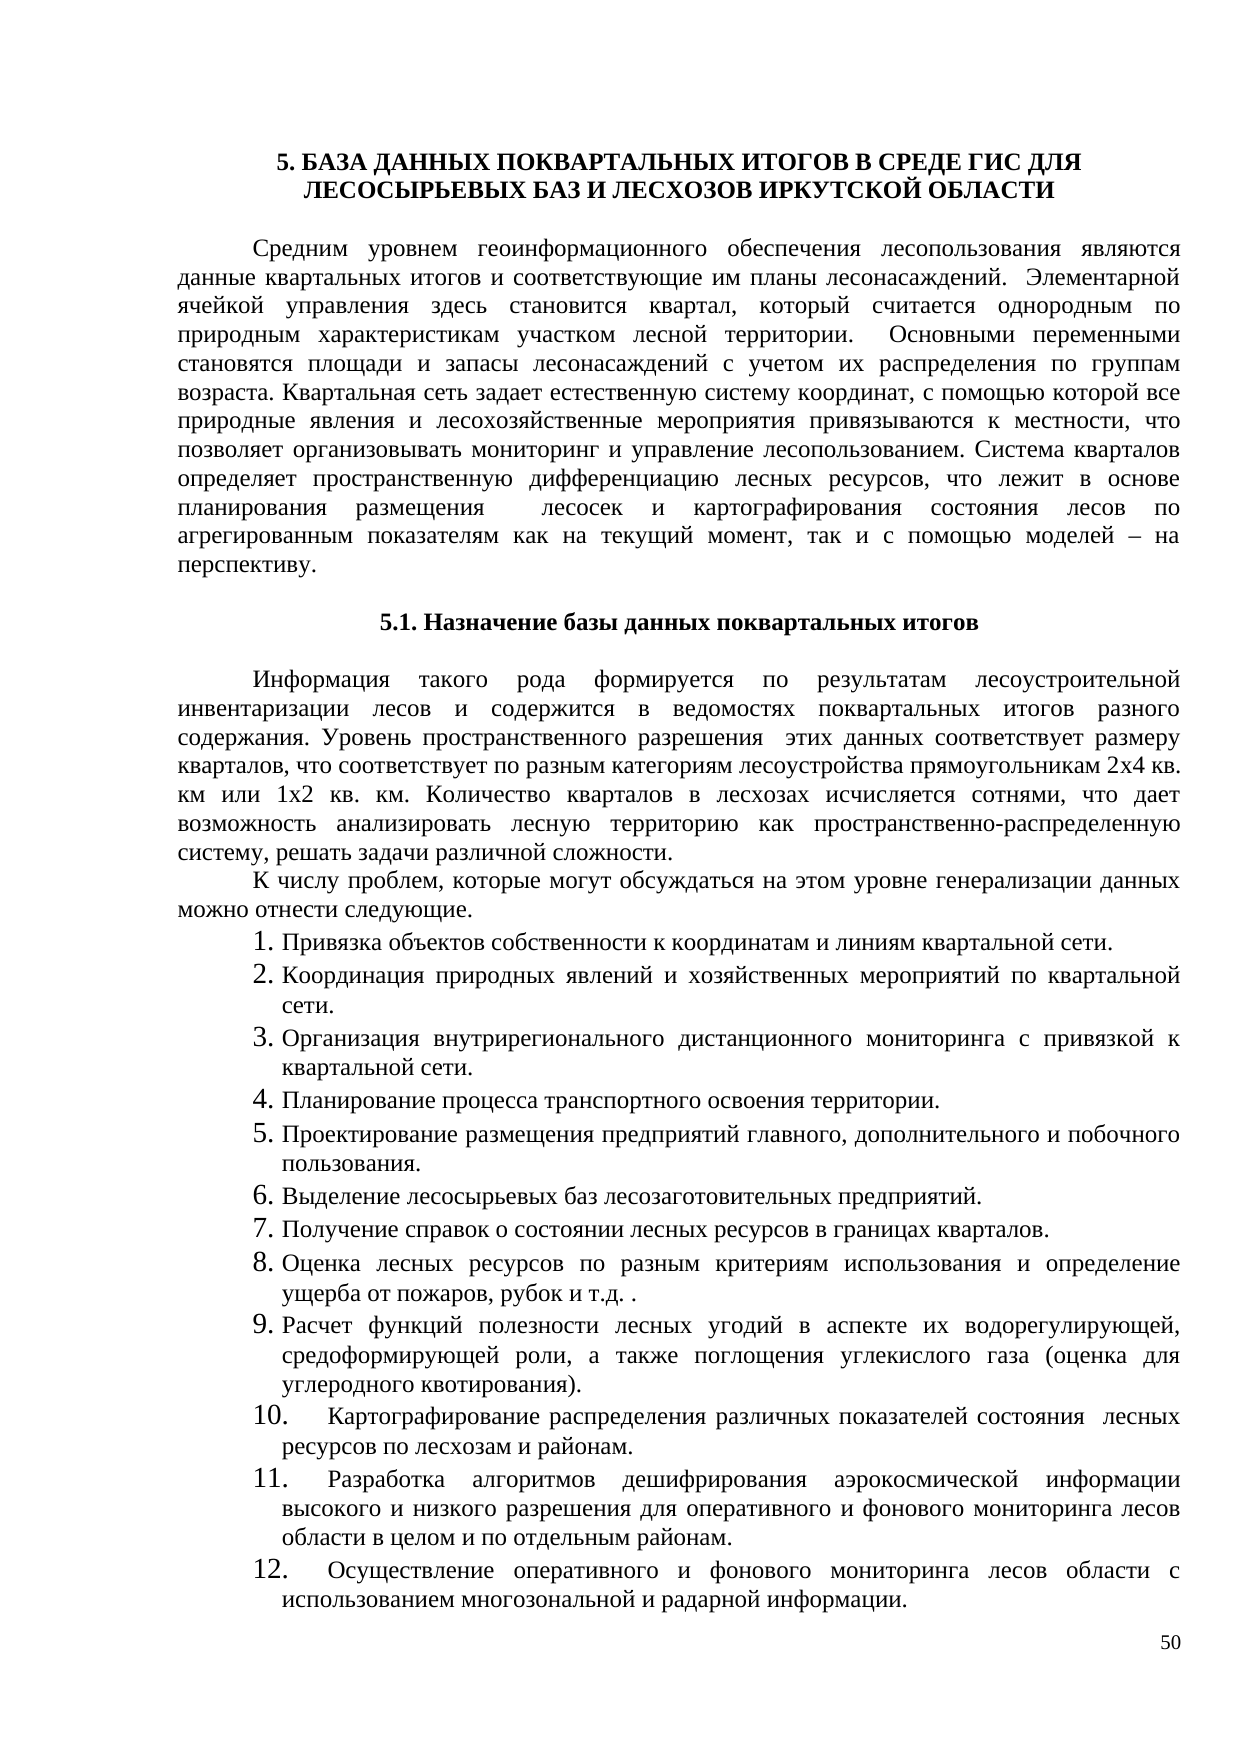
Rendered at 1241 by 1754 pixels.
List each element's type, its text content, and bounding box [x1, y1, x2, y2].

list Планирование процесса транспортного освоения территории. [252, 1081, 1181, 1115]
list Организация внутрирегионального дистанционного мониторинга с привязкой к квартальной сети. [252, 1019, 1181, 1081]
text Информация такого рода формируется по результатам лесоустроительной инвентаризации лесов и содержится в ведомостях поквартальных итогов разного содержания. Уровень пространственного разрешения этих данных соответствует размеру кварталов, что соответствует по разным категориям лесоустройства прямоугольникам 2x4 кв. км или 1х2 кв. км. Количество кварталов в лесхозах исчисляется сотнями, что дает возможность анализировать лесную территорию как пространственно-распределенную систему, решать задачи различной сложности. [177, 664, 1181, 866]
list Оценка лесных ресурсов по разным критериям использования и определение ущерба от пожаров, рубок и т.д. . [252, 1244, 1181, 1306]
list Проектирование размещения предприятий главного, дополнительного и побочного пользования. [252, 1115, 1181, 1177]
list Привязка объектов собственности к координатам и линиям квартальной сети. [252, 923, 1181, 957]
list Получение справок о состоянии лесных ресурсов в границах кварталов. [252, 1211, 1181, 1244]
text 5.1. Назначение базы данных поквартальных итогов [177, 607, 1181, 636]
list Координация природных явлений и хозяйственных мероприятий по квартальной сети. [252, 957, 1181, 1019]
text К числу проблем, которые могут обсуждаться на этом уровне генерализации данных можно отнести следующие. [177, 866, 1181, 923]
text Средним уровнем геоинформационного обеспечения лесопользования являются данные квартальных итогов и соответствующие им планы лесонасаждений. Элементарной ячейкой управления здесь становится квартал, который считается однородным по природным характеристикам участком лесной территории. Основными переменными становятся площади и запасы лесонасаждений с учетом их распределения по группам возраста. Квартальная сеть задает естественную систему координат, с помощью которой все природные явления и лесохозяйственные мероприятия привязываются к местности, что позволяет организовывать мониторинг и управление лесопользованием. Система кварталов определяет пространственную дифференциацию лесных ресурсов, что лежит в основе планирования размещения лесосек и картографирования состояния лесов по агрегированным показателям как на текущий момент, так и с помощью моделей – на перспективу. [177, 233, 1181, 578]
list Картографирование распределения различных показателей состояния лесных ресурсов по лесхозам и районам. [252, 1397, 1181, 1460]
list Выделение лесосырьевых баз лесозаготовительных предприятий. [252, 1177, 1181, 1211]
list Осуществление оперативного и фонового мониторинга лесов области с использованием многозональной и радарной информации. [252, 1551, 1181, 1613]
list Разработка алгоритмов дешифрирования аэрокосмической информации высокого и низкого разрешения для оперативного и фонового мониторинга лесов области в целом и по отдельным районам. [252, 1460, 1181, 1551]
list Расчет функций полезности лесных угодий в аспекте их водорегулирующей, средоформирующей роли, а также поглощения углекислого газа (оценка для углеродного квотирования). [252, 1306, 1181, 1397]
text 5. БАЗА ДАННЫХ ПОКВАРТАЛЬНЫХ ИТОГОВ В СРЕДЕ ГИС ДЛЯ ЛЕСОСЫРЬЕВЫХ БАЗ И ЛЕСХОЗОВ ИРКУТСКОЙ ОБЛАСТИ [177, 147, 1181, 204]
